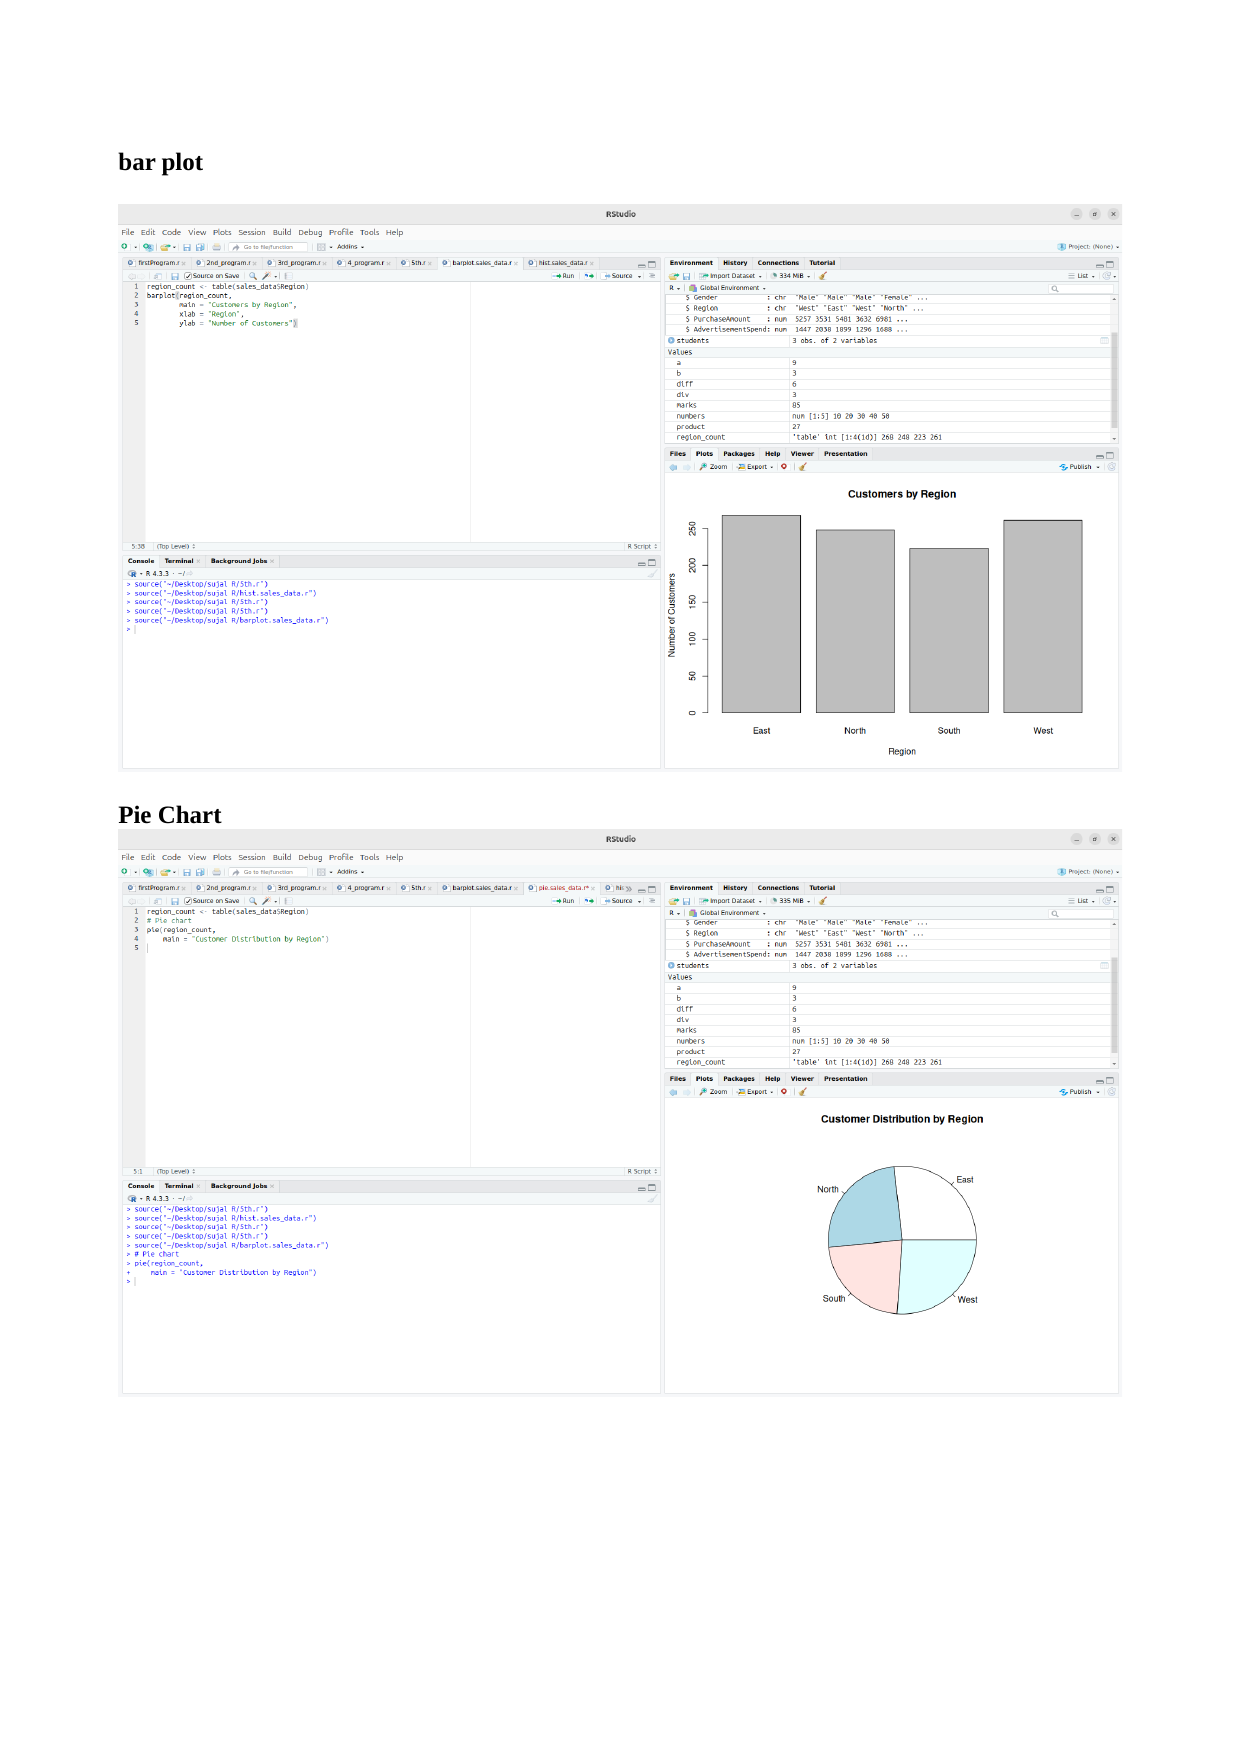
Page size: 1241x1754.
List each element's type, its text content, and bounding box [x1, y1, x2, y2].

picture [118, 204, 1123, 772]
text bar plot [118, 147, 1122, 176]
text Pie Chart [118, 801, 1122, 829]
picture [118, 829, 1123, 1397]
